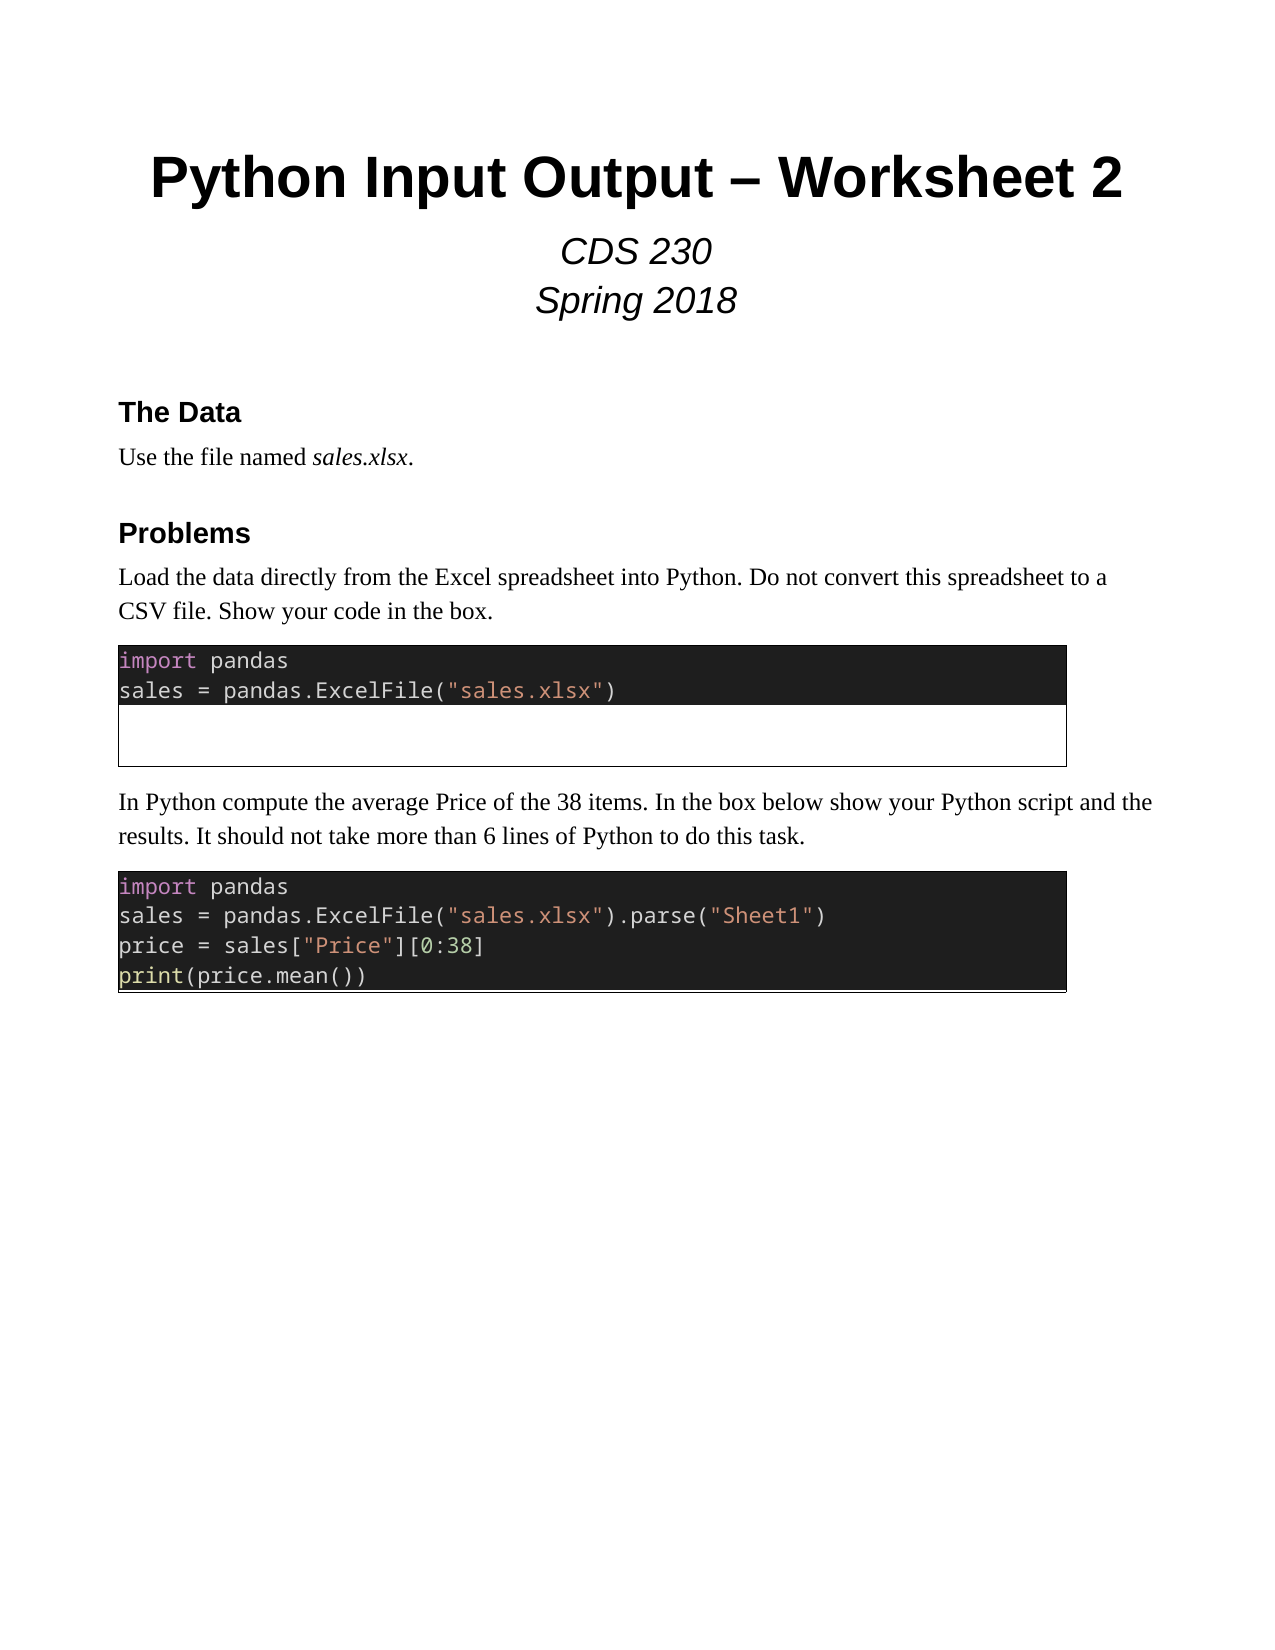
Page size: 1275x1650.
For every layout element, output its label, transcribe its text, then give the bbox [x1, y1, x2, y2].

text sales = pandas.ExcelFile("sales.xlsx").parse("Sheet1") [119, 900, 1066, 930]
subtitle Spring 2018 [118, 278, 1157, 321]
subtitle The Data [118, 396, 1157, 429]
text import pandas [119, 646, 1066, 675]
text price = sales["Price"][0:38] [119, 930, 1066, 960]
subtitle CDS 230 [118, 229, 1157, 272]
text Load the data directly from the Excel spreadsheet into Python. Do not convert this spreadsheet to a CSV file. Show your code in the box. [118, 562, 1157, 625]
text print(price.mean()) [119, 960, 1066, 990]
text sales = pandas.ExcelFile("sales.xlsx") [119, 675, 1066, 705]
text Use the file named sales.xlsx. [118, 442, 1157, 470]
subtitle Problems [118, 516, 1157, 549]
text In Python compute the average Price of the 38 items. In the box below show your Python script and the results. It should not take more than 6 lines of Python to do this task. [118, 787, 1157, 850]
text import pandas [119, 872, 1066, 900]
title Python Input Output – Worksheet 2 [118, 143, 1157, 210]
